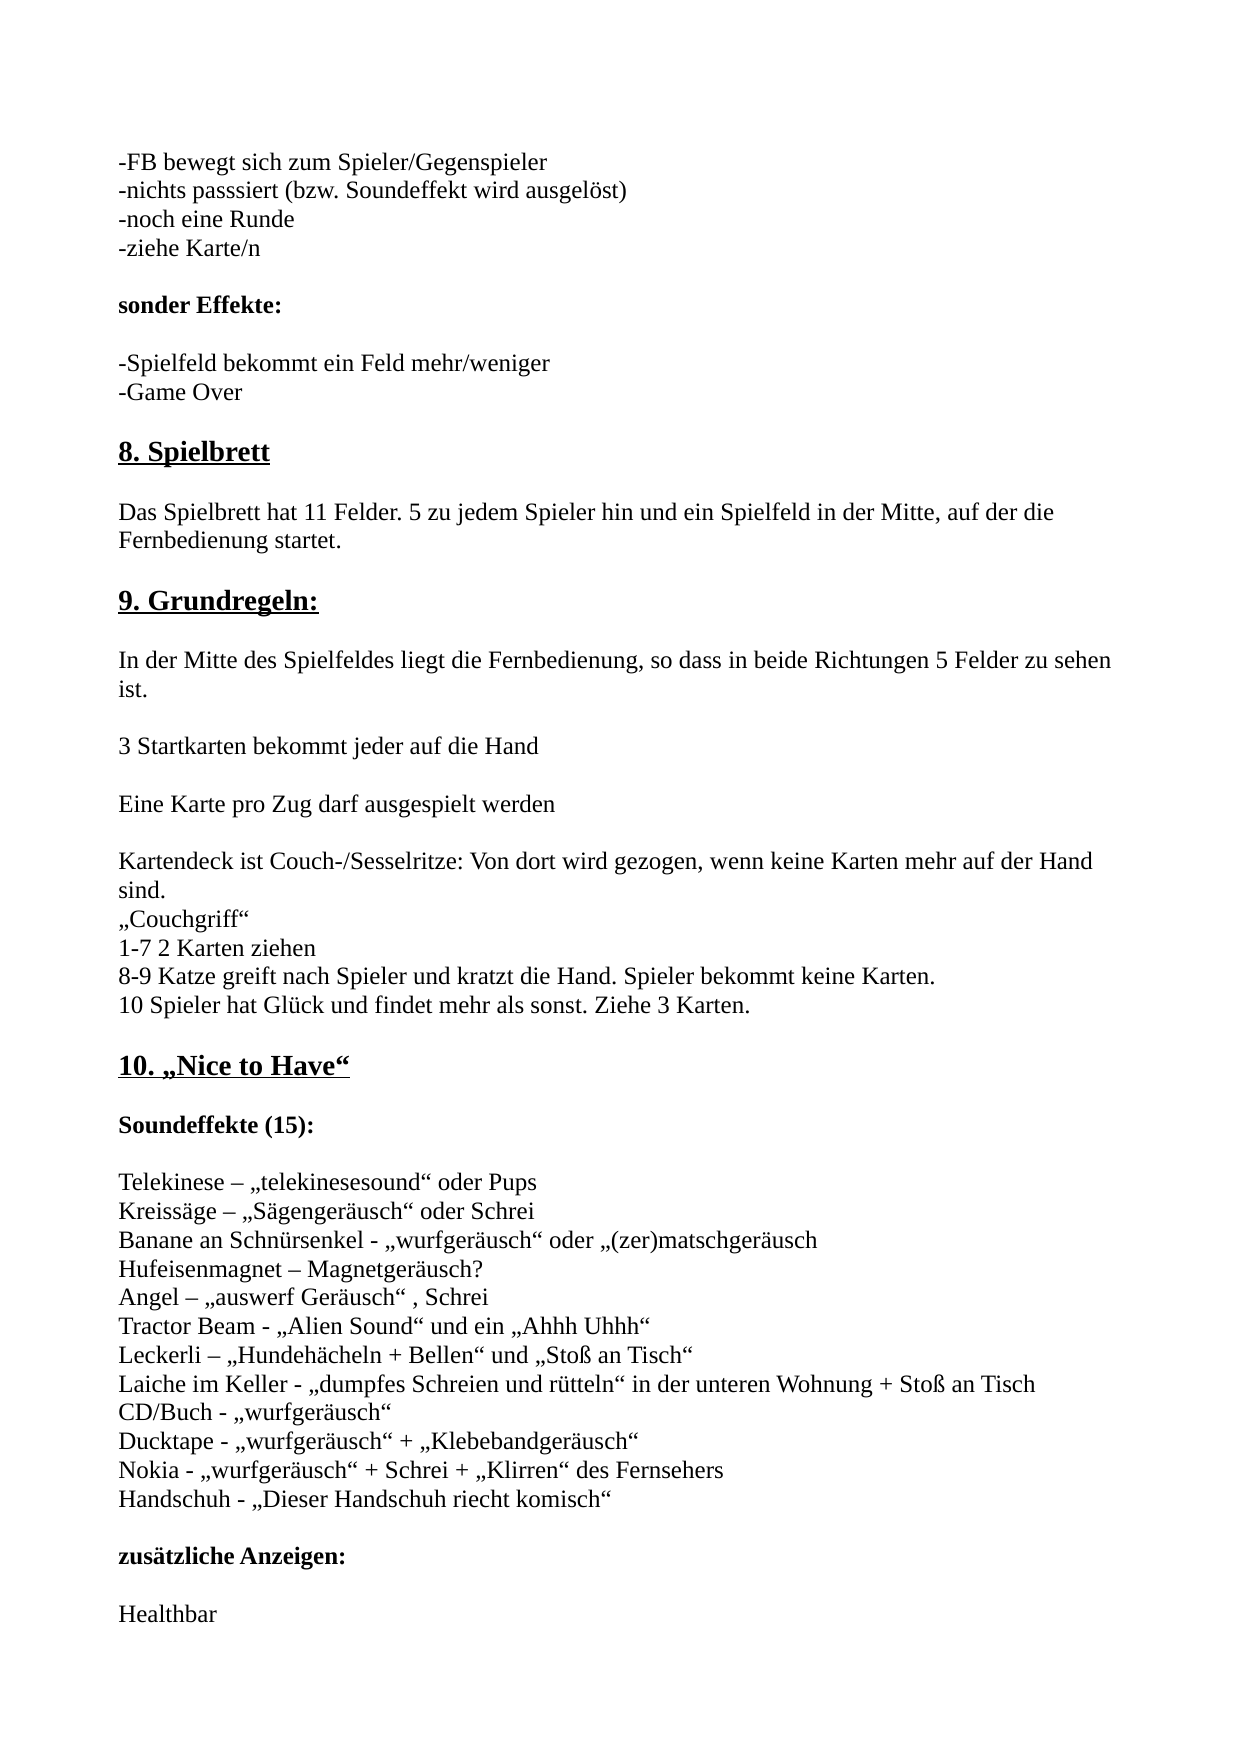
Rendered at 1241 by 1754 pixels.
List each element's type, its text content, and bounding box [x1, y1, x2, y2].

text Soundeffekte (15): [118, 1110, 1122, 1139]
text Healthbar [118, 1599, 1122, 1627]
text Banane an Schnürsenkel - „wurfgeräusch“ oder „(zer)matschgeräusch [118, 1225, 1122, 1254]
text -nichts passsiert (bzw. Soundeffekt wird ausgelöst) [118, 176, 1122, 204]
text 8-9 Katze greift nach Spieler und kratzt die Hand. Spieler bekommt keine Karten. [118, 961, 1122, 990]
text sonder Effekte: [118, 291, 1122, 319]
text -Game Over [118, 377, 1122, 406]
text Tractor Beam - „Alien Sound“ und ein „Ahhh Uhhh“ [118, 1311, 1122, 1340]
text 8. Spielbrett [118, 434, 1122, 468]
text Ducktape - „wurfgeräusch“ + „Klebebandgeräusch“ [118, 1426, 1122, 1455]
text 9. Grundregeln: [118, 583, 1122, 616]
text Nokia - „wurfgeräusch“ + Schrei + „Klirren“ des Fernsehers [118, 1455, 1122, 1484]
text In der Mitte des Spielfeldes liegt die Fernbedienung, so dass in beide Richtungen 5 Felder zu sehen ist. [118, 645, 1122, 703]
text CD/Buch - „wurfgeräusch“ [118, 1397, 1122, 1426]
text -FB bewegt sich zum Spieler/Gegenspieler [118, 147, 1122, 176]
text 10 Spieler hat Glück und findet mehr als sonst. Ziehe 3 Karten. [118, 990, 1122, 1019]
text Laiche im Keller - „dumpfes Schreien und rütteln“ in der unteren Wohnung + Stoß an Tisch [118, 1369, 1122, 1397]
text Das Spielbrett hat 11 Felder. 5 zu jedem Spieler hin und ein Spielfeld in der Mitte, auf der die Fernbedienung startet. [118, 497, 1122, 554]
text zusätzliche Anzeigen: [118, 1541, 1122, 1570]
text Hufeisenmagnet – Magnetgeräusch? [118, 1254, 1122, 1282]
text Kartendeck ist Couch-/Sesselritze: Von dort wird gezogen, wenn keine Karten mehr auf der Hand sind. [118, 846, 1122, 904]
text Eine Karte pro Zug darf ausgespielt werden [118, 789, 1122, 818]
text -Spielfeld bekommt ein Feld mehr/weniger [118, 348, 1122, 377]
text 3 Startkarten bekommt jeder auf die Hand [118, 731, 1122, 760]
text Angel – „auswerf Geräusch“ , Schrei [118, 1282, 1122, 1311]
text Handschuh - „Dieser Handschuh riecht komisch“ [118, 1484, 1122, 1512]
text „Couchgriff“ [118, 904, 1122, 933]
text -noch eine Runde [118, 204, 1122, 233]
text 10. „Nice to Have“ [118, 1048, 1122, 1081]
text -ziehe Karte/n [118, 233, 1122, 262]
text Telekinese – „telekinesesound“ oder Pups [118, 1167, 1122, 1196]
text Leckerli – „Hundehächeln + Bellen“ und „Stoß an Tisch“ [118, 1340, 1122, 1369]
text 1-7 2 Karten ziehen [118, 933, 1122, 961]
text Kreissäge – „Sägengeräusch“ oder Schrei [118, 1196, 1122, 1225]
